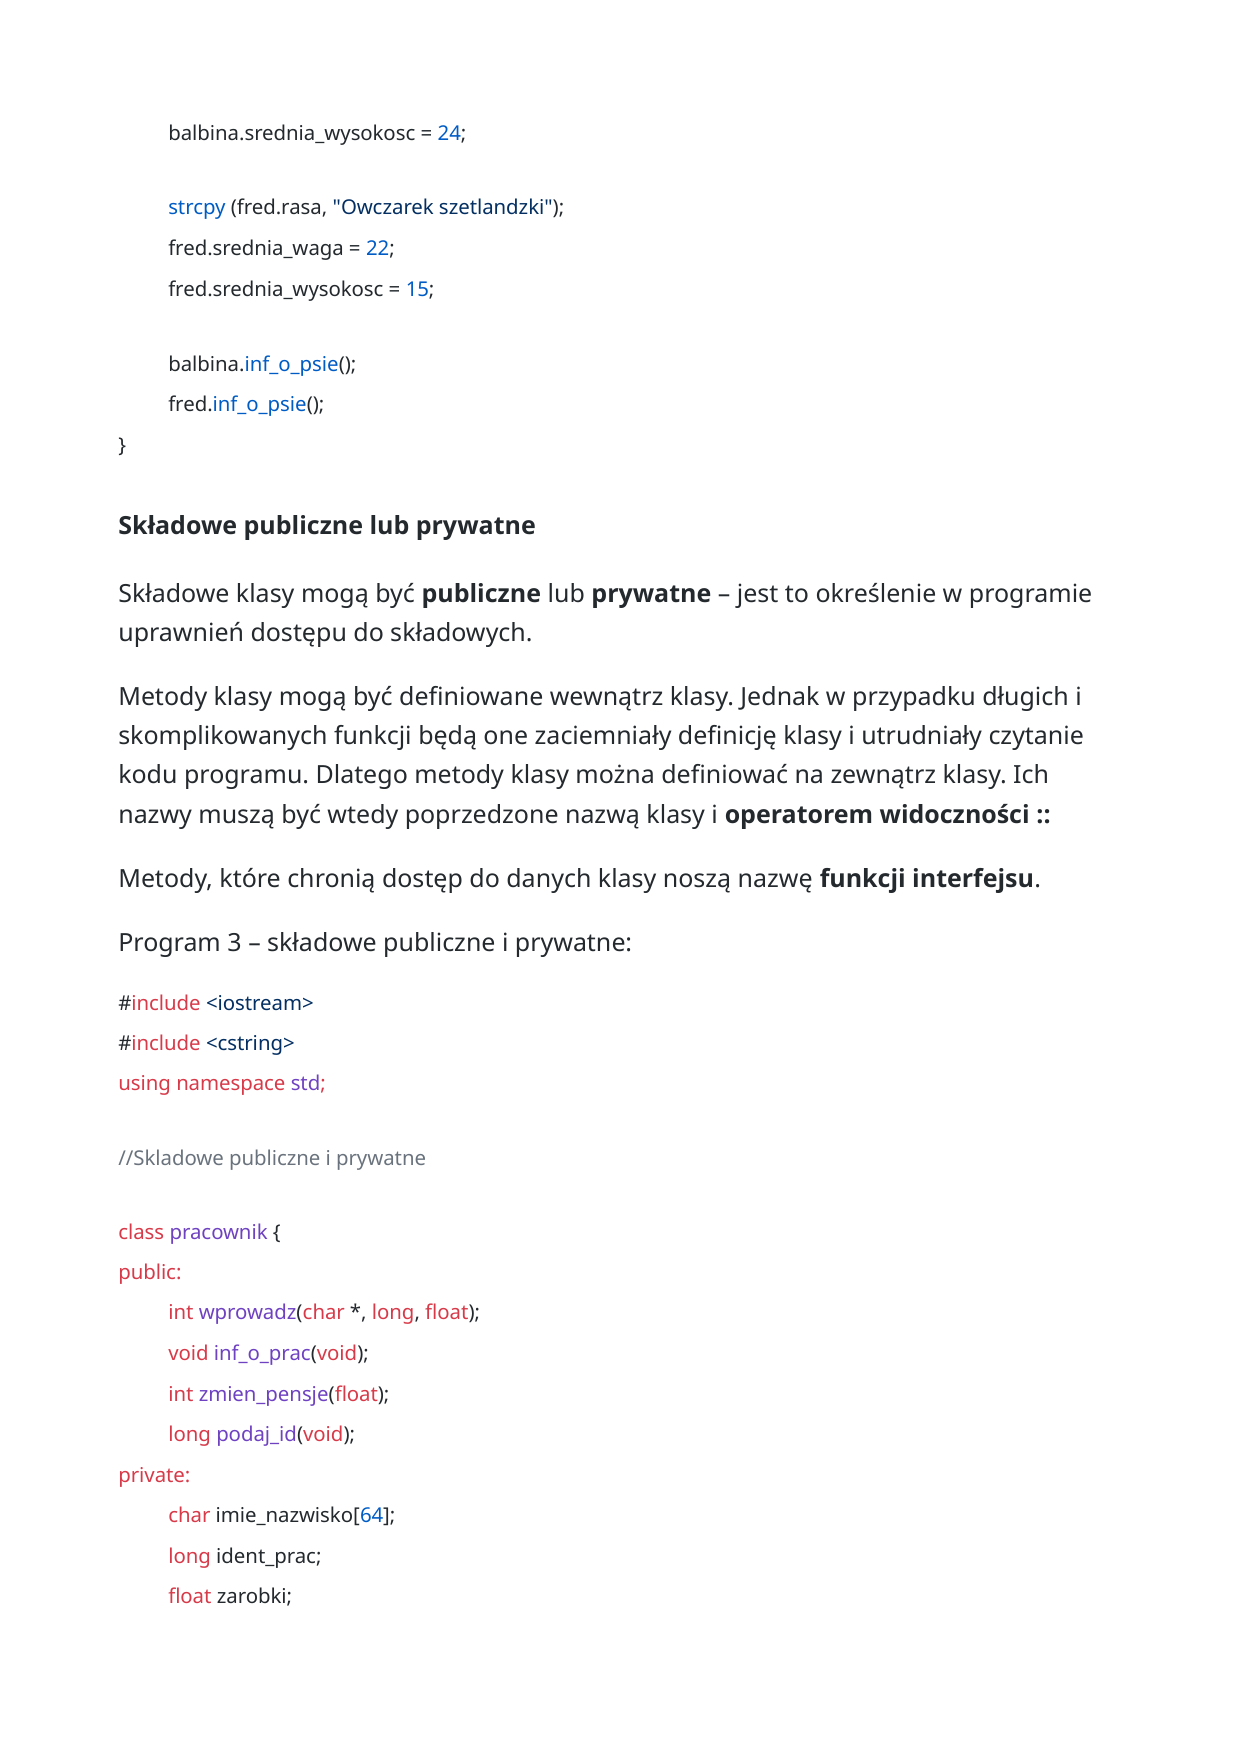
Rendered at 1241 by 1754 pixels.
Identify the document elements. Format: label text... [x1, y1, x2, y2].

text float zarobki; [118, 1582, 1122, 1610]
text using namespace std; [118, 1069, 1122, 1097]
text } [118, 430, 1122, 458]
text fred.inf_o_psie(); [118, 390, 1122, 418]
text Program 3 – składowe publiczne i prywatne: [118, 925, 1122, 959]
text char imie_nazwisko[64]; [118, 1501, 1122, 1529]
text long podaj_id(void); [118, 1420, 1122, 1448]
text public: [118, 1258, 1122, 1286]
text #include <iostream> [118, 989, 1122, 1017]
text balbina.inf_o_psie(); [118, 349, 1122, 377]
text fred.srednia_wysokosc = 15; [118, 274, 1122, 302]
text #include <cstring> [118, 1029, 1122, 1057]
text balbina.srednia_wysokosc = 24; [118, 118, 1122, 146]
text fred.srednia_waga = 22; [118, 234, 1122, 262]
text Składowe klasy mogą być publiczne lub prywatne – jest to określenie w programie uprawnień dostępu do składowych. [118, 576, 1122, 649]
text void inf_o_prac(void); [118, 1339, 1122, 1367]
text long ident_prac; [118, 1541, 1122, 1569]
text Metody, które chronią dostęp do danych klasy noszą nazwę funkcji interfejsu. [118, 861, 1122, 894]
text int wprowadz(char *, long, float); [118, 1298, 1122, 1326]
subtitle Składowe publiczne lub prywatne [118, 508, 1122, 542]
text private: [118, 1461, 1122, 1488]
text //Skladowe publiczne i prywatne [118, 1143, 1122, 1171]
text int zmien_pensje(float); [118, 1379, 1122, 1407]
text strcpy (fred.rasa, "Owczarek szetlandzki"); [118, 193, 1122, 221]
text class pracownik { [118, 1218, 1122, 1246]
text Metody klasy mogą być definiowane wewnątrz klasy. Jednak w przypadku długich i skomplikowanych funkcji będą one zaciemniały definicję klasy i utrudniały czytanie kodu programu. Dlatego metody klasy można definiować na zewnątrz klasy. Ich nazwy muszą być wtedy poprzedzone nazwą klasy i operatorem widoczności :: [118, 679, 1122, 830]
